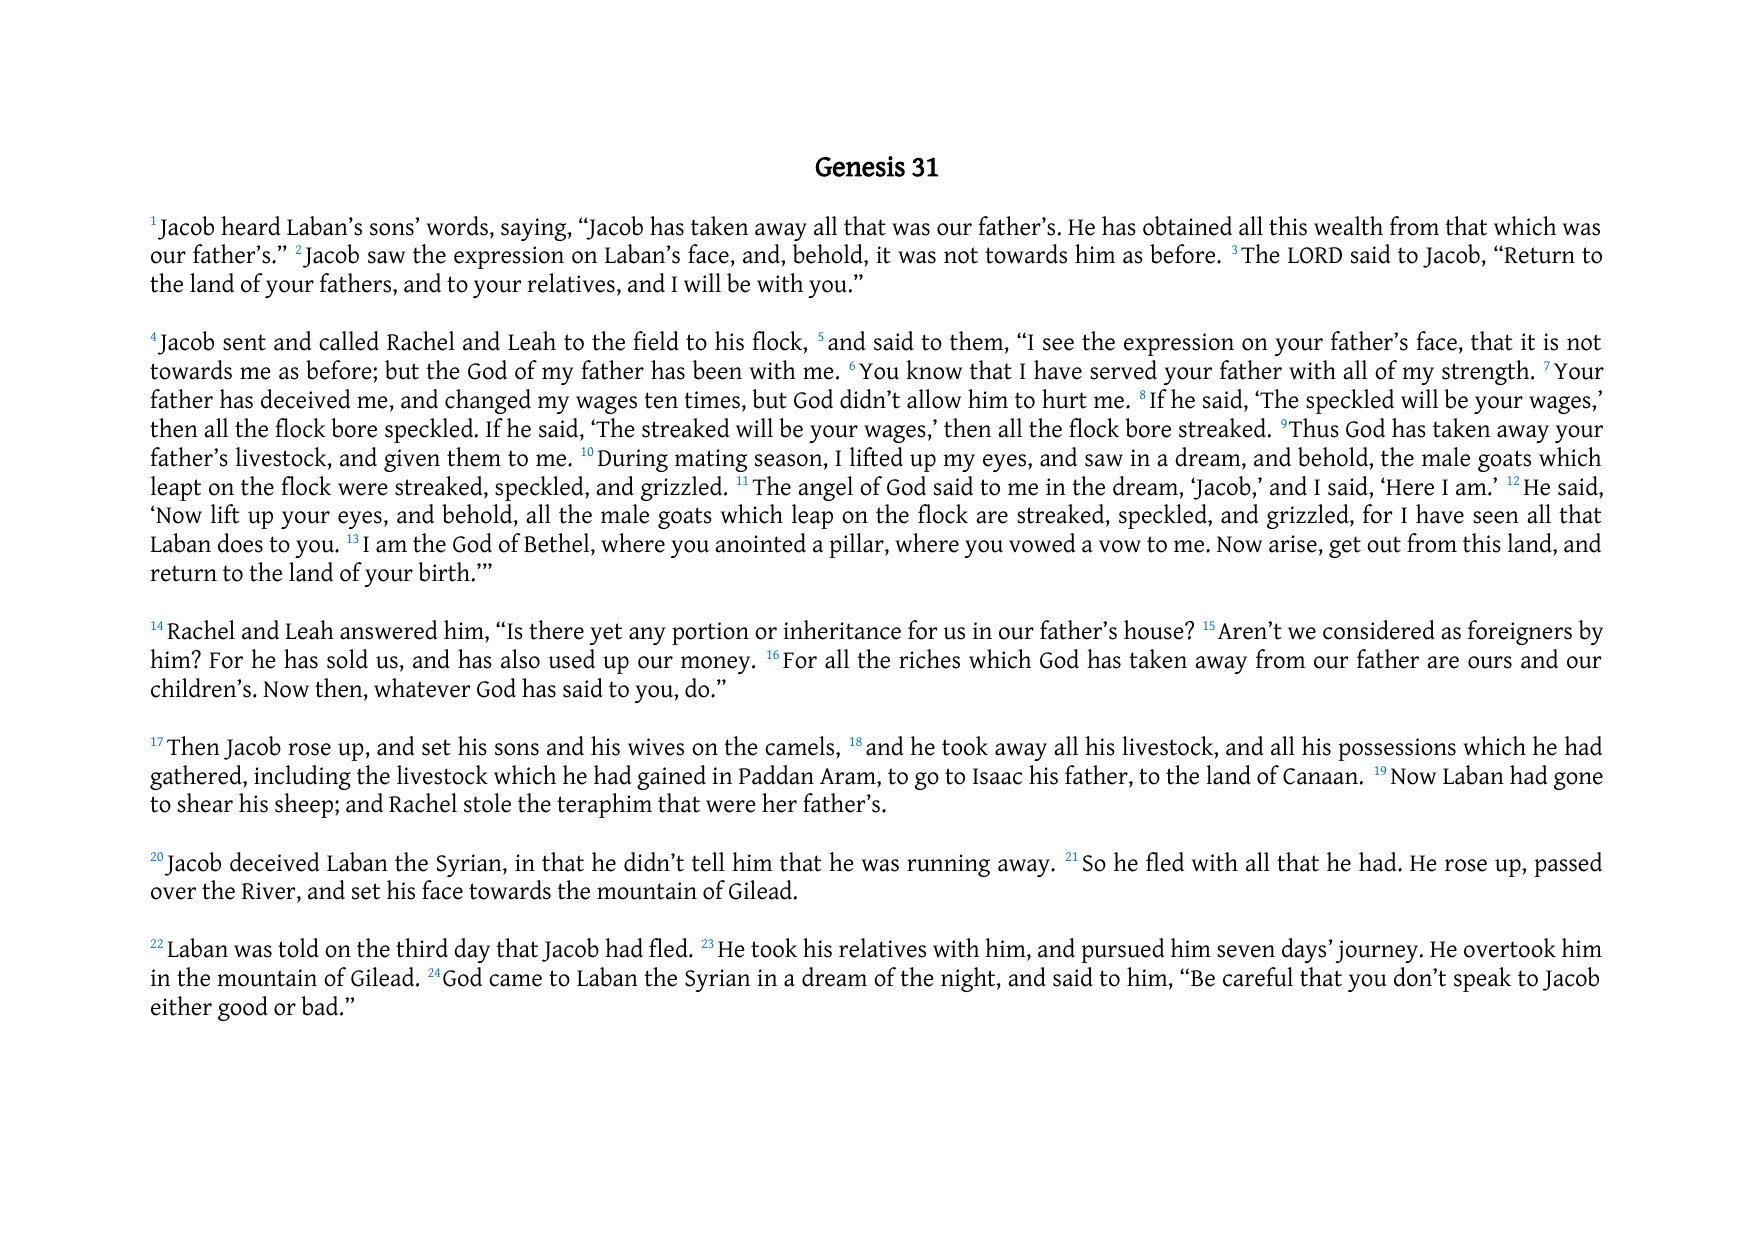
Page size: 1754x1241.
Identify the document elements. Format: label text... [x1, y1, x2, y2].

text 4 Jacob sent and called Rachel and Leah to the field to his flock, 5 and said to them, “I see the expression on your father’s face, that it is not towards me as before; but the God of my father has been with me. 6 You know that I have served your father with all of my strength. 7 Your father has deceived me, and changed my wages ten times, but God didn’t allow him to hurt me. 8 If he said, ‘The speckled will be your wages,’ then all the flock bore speckled. If he said, ‘The streaked will be your wages,’ then all the flock bore streaked. 9 Thus God has taken away your father’s livestock, and given them to me. 10 During mating season, I lifted up my eyes, and saw in a dream, and behold, the male goats which leapt on the flock were streaked, speckled, and grizzled. 11 The angel of God said to me in the dream, ‘Jacob,’ and I said, ‘Here I am.’ 12 He said, ‘Now lift up your eyes, and behold, all the male goats which leap on the flock are streaked, speckled, and grizzled, for I have seen all that Laban does to you. 13 I am the God of Bethel, where you anointed a pillar, where you vowed a vow to me. Now arise, get out from this land, and return to the land of your birth.’” [150, 329, 1604, 588]
text 22 Laban was told on the third day that Jacob had fled. 23 He took his relatives with him, and pursued him seven days’ journey. He overtook him in the mountain of Gilead. 24 God came to Laban the Syrian in a dream of the night, and said to him, “Be careful that you don’t speak to Jacob either good or bad.” [150, 936, 1604, 1022]
text 1 Jacob heard Laban’s sons’ words, saying, “Jacob has taken away all that was our father’s. He has obtained all this wealth from that which was our father’s.” 2 Jacob saw the expression on Laban’s face, and, behold, it was not towards him as before. 3 The LORD said to Jacob, “Return to the land of your fathers, and to your relatives, and I will be with you.” [150, 213, 1604, 299]
text Genesis 31 [150, 150, 1604, 184]
text 14 Rachel and Leah answered him, “Is there yet any portion or inheritance for us in our father’s house? 15 Aren’t we considered as foreigners by him? For he has sold us, and has also used up our money. 16 For all the riches which God has taken away from our father are ours and our children’s. Now then, whatever God has said to you, do.” [150, 617, 1604, 704]
text 20 Jacob deceived Laban the Syrian, in that he didn’t tell him that he was running away. 21 So he fled with all that he had. He rose up, passed over the River, and set his face towards the mountain of Gilead. [150, 849, 1604, 907]
text 17 Then Jacob rose up, and set his sons and his wives on the camels, 18 and he took away all his livestock, and all his possessions which he had gathered, including the livestock which he had gained in Paddan Aram, to go to Isaac his father, to the land of Canaan. 19 Now Laban had gone to shear his sheep; and Rachel stole the teraphim that were her father’s. [150, 733, 1604, 820]
